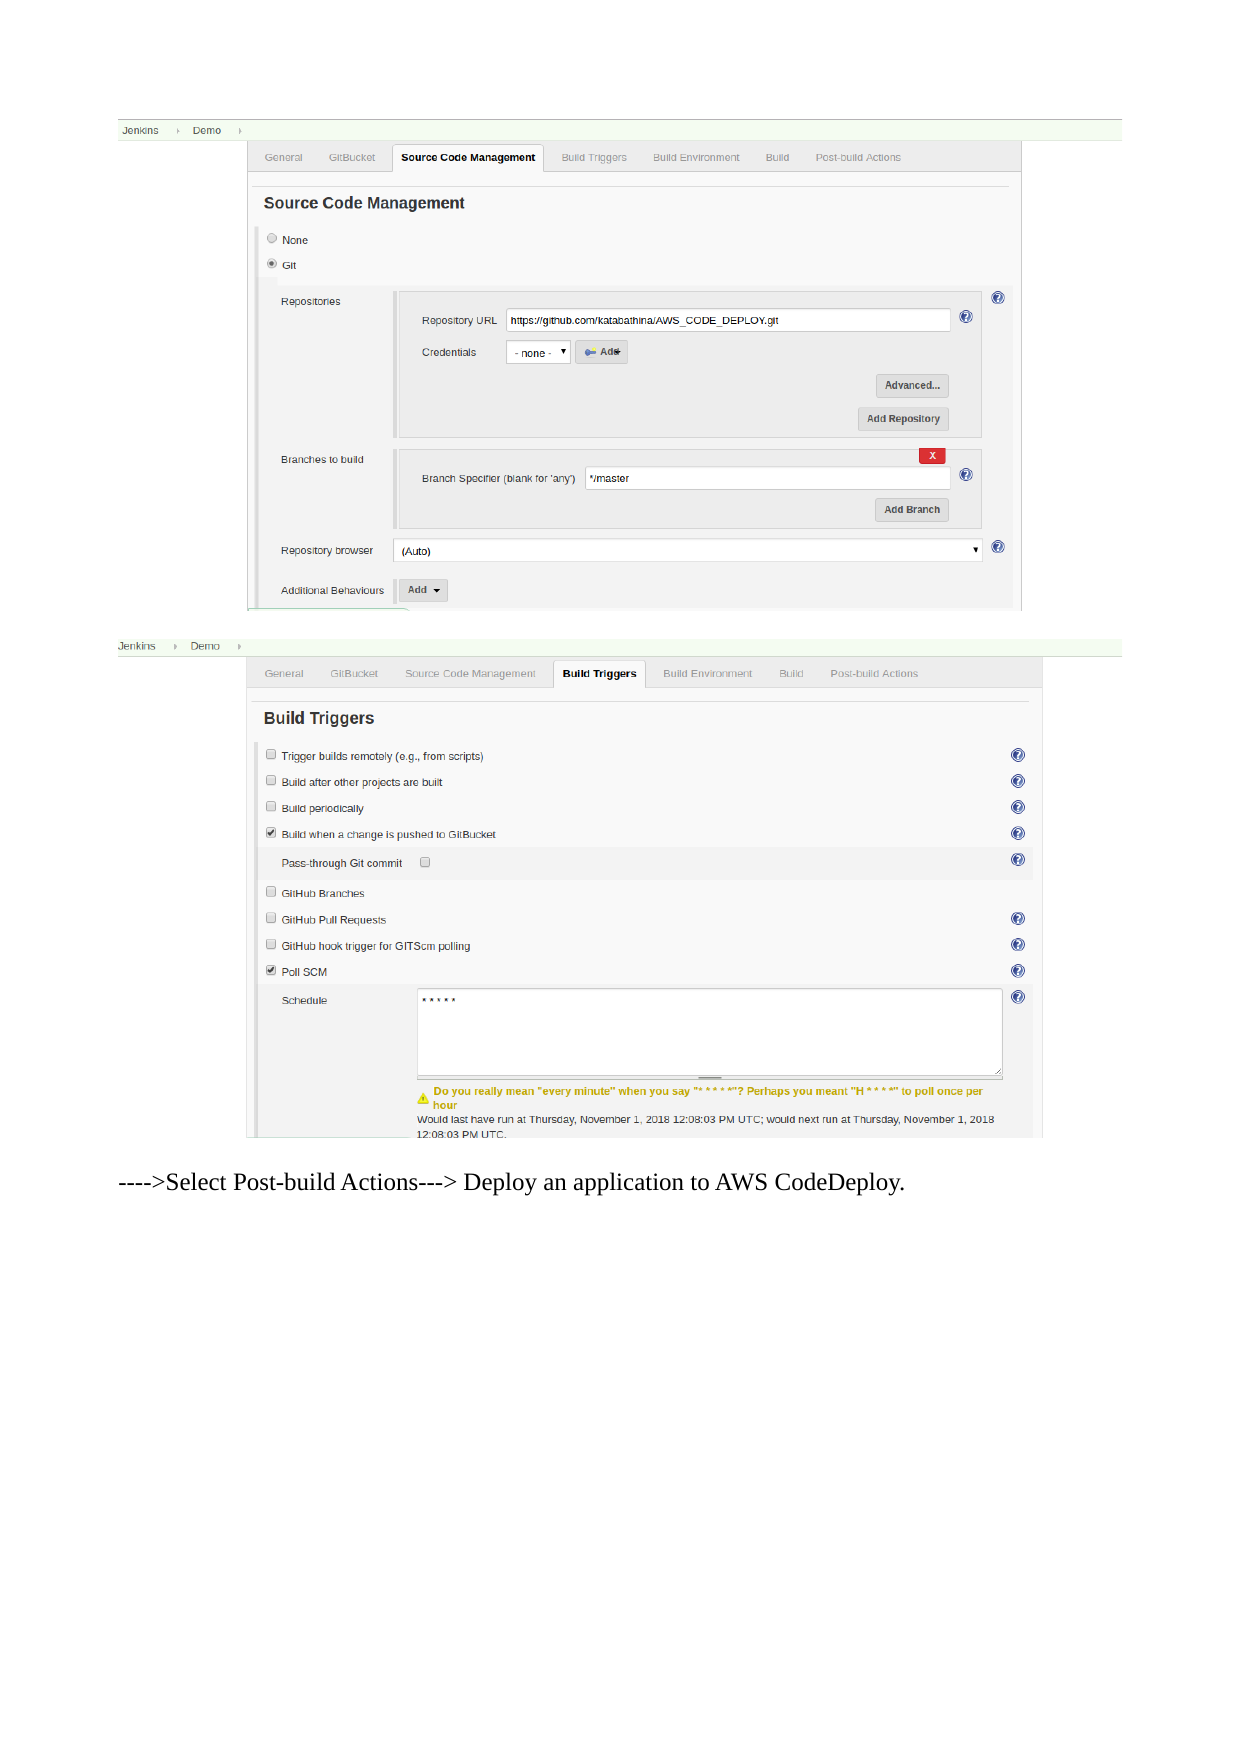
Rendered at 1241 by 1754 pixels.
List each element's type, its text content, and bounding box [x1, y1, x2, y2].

picture [118, 639, 1123, 1138]
picture [118, 118, 1123, 611]
text ---->Select Post-build Actions---> Deploy an application to AWS CodeDeploy. [118, 1167, 1122, 1195]
